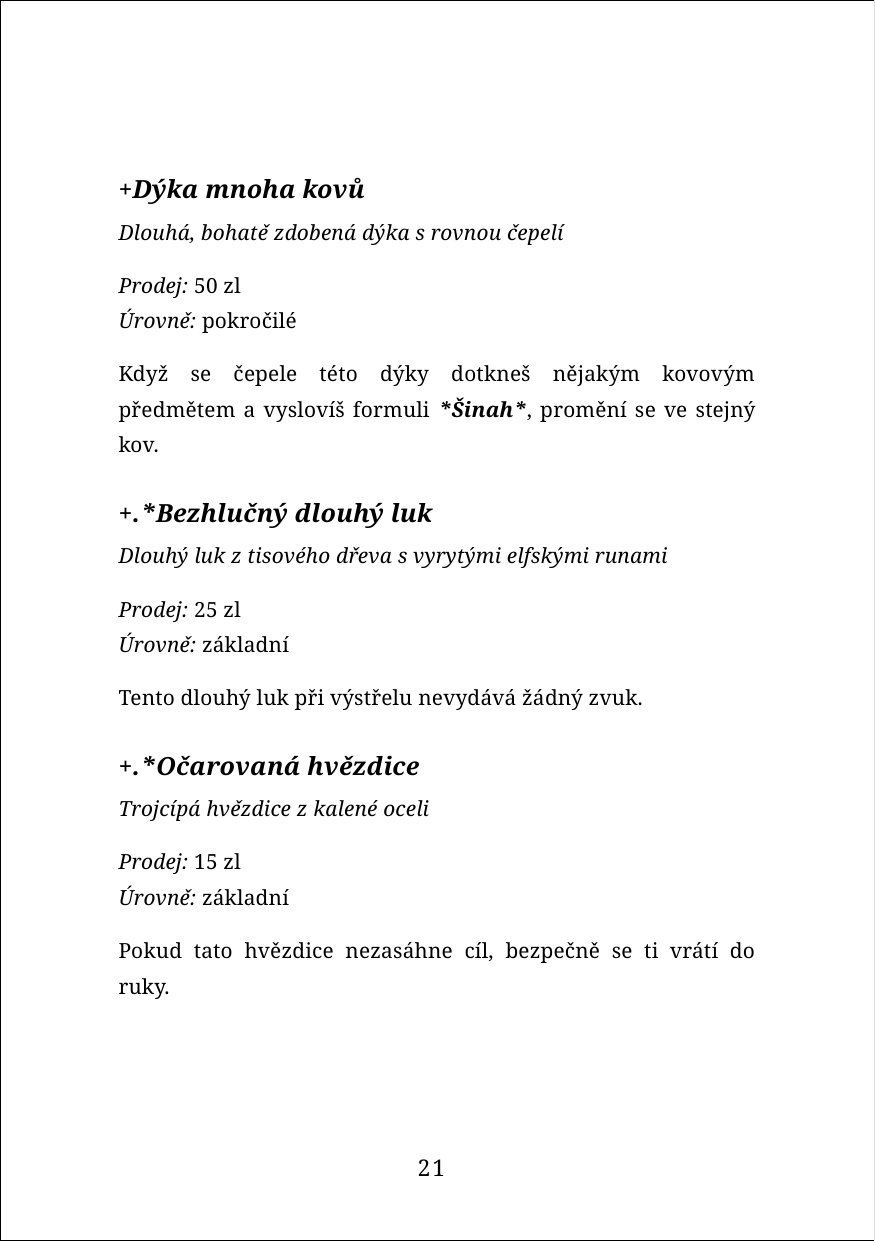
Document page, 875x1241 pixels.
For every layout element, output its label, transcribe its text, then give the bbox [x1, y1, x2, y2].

text Trojcípá hvězdice z kalené oceli [118, 794, 756, 823]
text Když se čepele této dýky dotkneš nějakým kovovým předmětem a vyslovíš formuli *Šinah*, promění se ve stejný kov. [118, 359, 756, 459]
text Dlouhá, bohatě zdobená dýka s rovnou čepelí [118, 218, 756, 246]
text Prodej: 15 zl Úrovně: základní [118, 847, 756, 911]
subtitle +Dýka mnoha kovů [118, 172, 756, 206]
text Pokud tato hvězdice nezasáhne cíl, bezpečně se ti vrátí do ruky. [118, 936, 756, 1000]
text Dlouhý luk z tisového dřeva s vyrytými elfskými runami [118, 541, 756, 570]
text Prodej: 50 zl Úrovně: pokročilé [118, 271, 756, 335]
subtitle +.*Očarovaná hvězdice [118, 748, 756, 782]
subtitle +.*Bezhlučný dlouhý luk [118, 496, 756, 530]
text Tento dlouhý luk při výstřelu nevydává žádný zvuk. [118, 683, 756, 712]
text Prodej: 25 zl Úrovně: základní [118, 595, 756, 659]
